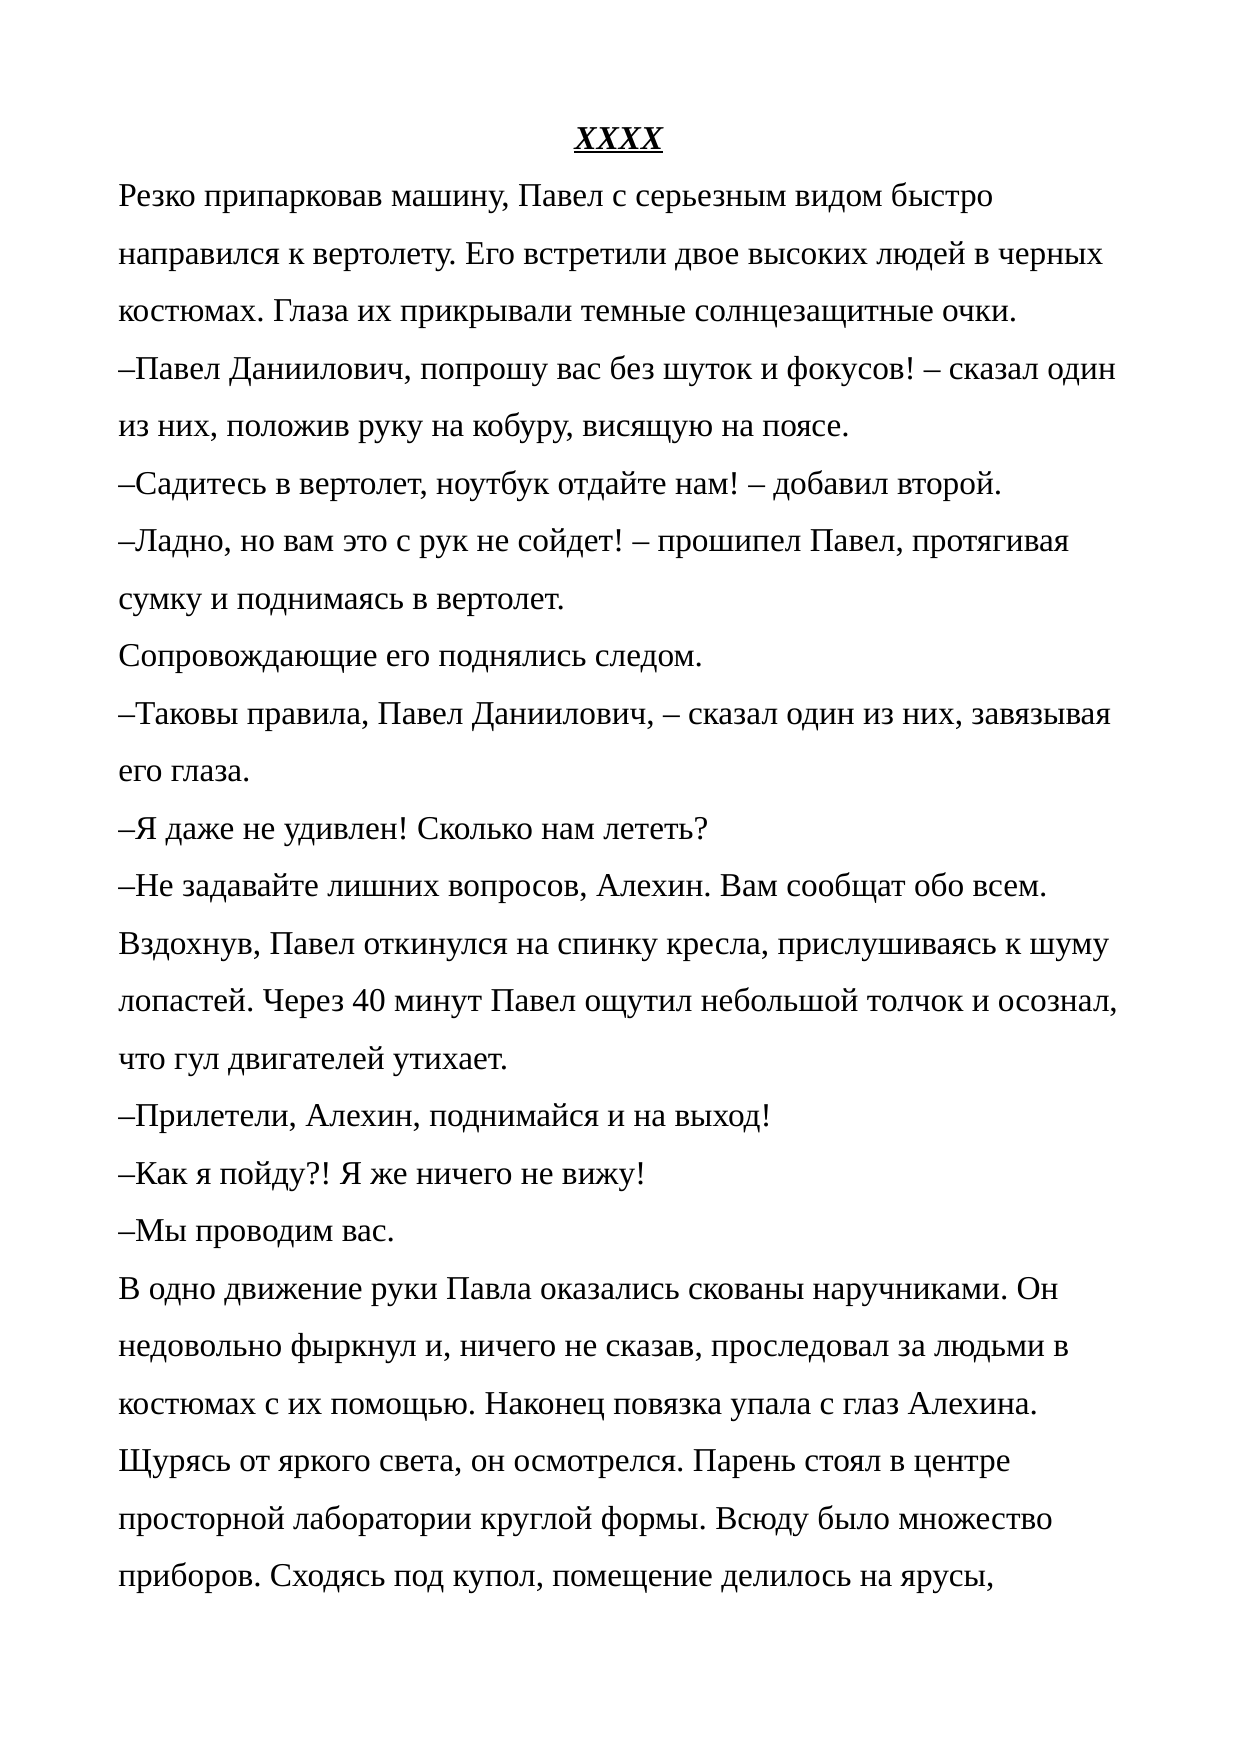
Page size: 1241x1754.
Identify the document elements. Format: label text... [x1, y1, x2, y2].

text –Не задавайте лишних вопросов, Алехин. Вам сообщат обо всем. [118, 866, 1122, 904]
text Резко припарковав машину, Павел с серьезным видом быстро направился к вертолету. Его встретили двое высоких людей в черных костюмах. Глаза их прикрывали темные солнцезащитные очки. [118, 176, 1122, 329]
text XXXX [118, 118, 1122, 156]
text –Садитесь в вертолет, ноутбук отдайте нам! – добавил второй. [118, 463, 1122, 501]
text –Мы проводим вас. [118, 1211, 1122, 1249]
text –Прилетели, Алехин, поднимайся и на выход! [118, 1096, 1122, 1134]
text –Павел Даниилович, попрошу вас без шуток и фокусов! – сказал один из них, положив руку на кобуру, висящую на поясе. [118, 348, 1122, 444]
text –Таковы правила, Павел Даниилович, – сказал один из них, завязывая его глаза. [118, 693, 1122, 789]
text –Ладно, но вам это с рук не сойдет! – прошипел Павел, протягивая сумку и поднимаясь в вертолет. [118, 521, 1122, 616]
text В одно движение руки Павла оказались скованы наручниками. Он недовольно фыркнул и, ничего не сказав, проследовал за людьми в костюмах с их помощью. Наконец повязка упала с глаз Алехина. Щурясь от яркого света, он осмотрелся. Парень стоял в центре просторной лаборатории круглой формы. Всюду было множество приборов. Сходясь под купол, помещение делилось на ярусы, [118, 1268, 1122, 1594]
text Вздохнув, Павел откинулся на спинку кресла, прислушиваясь к шуму лопастей. Через 40 минут Павел ощутил небольшой толчок и осознал, что гул двигателей утихает. [118, 923, 1122, 1076]
text Сопровождающие его поднялись следом. [118, 636, 1122, 674]
text –Я даже не удивлен! Сколько нам лететь? [118, 808, 1122, 846]
text –Как я пойду?! Я же ничего не вижу! [118, 1153, 1122, 1191]
